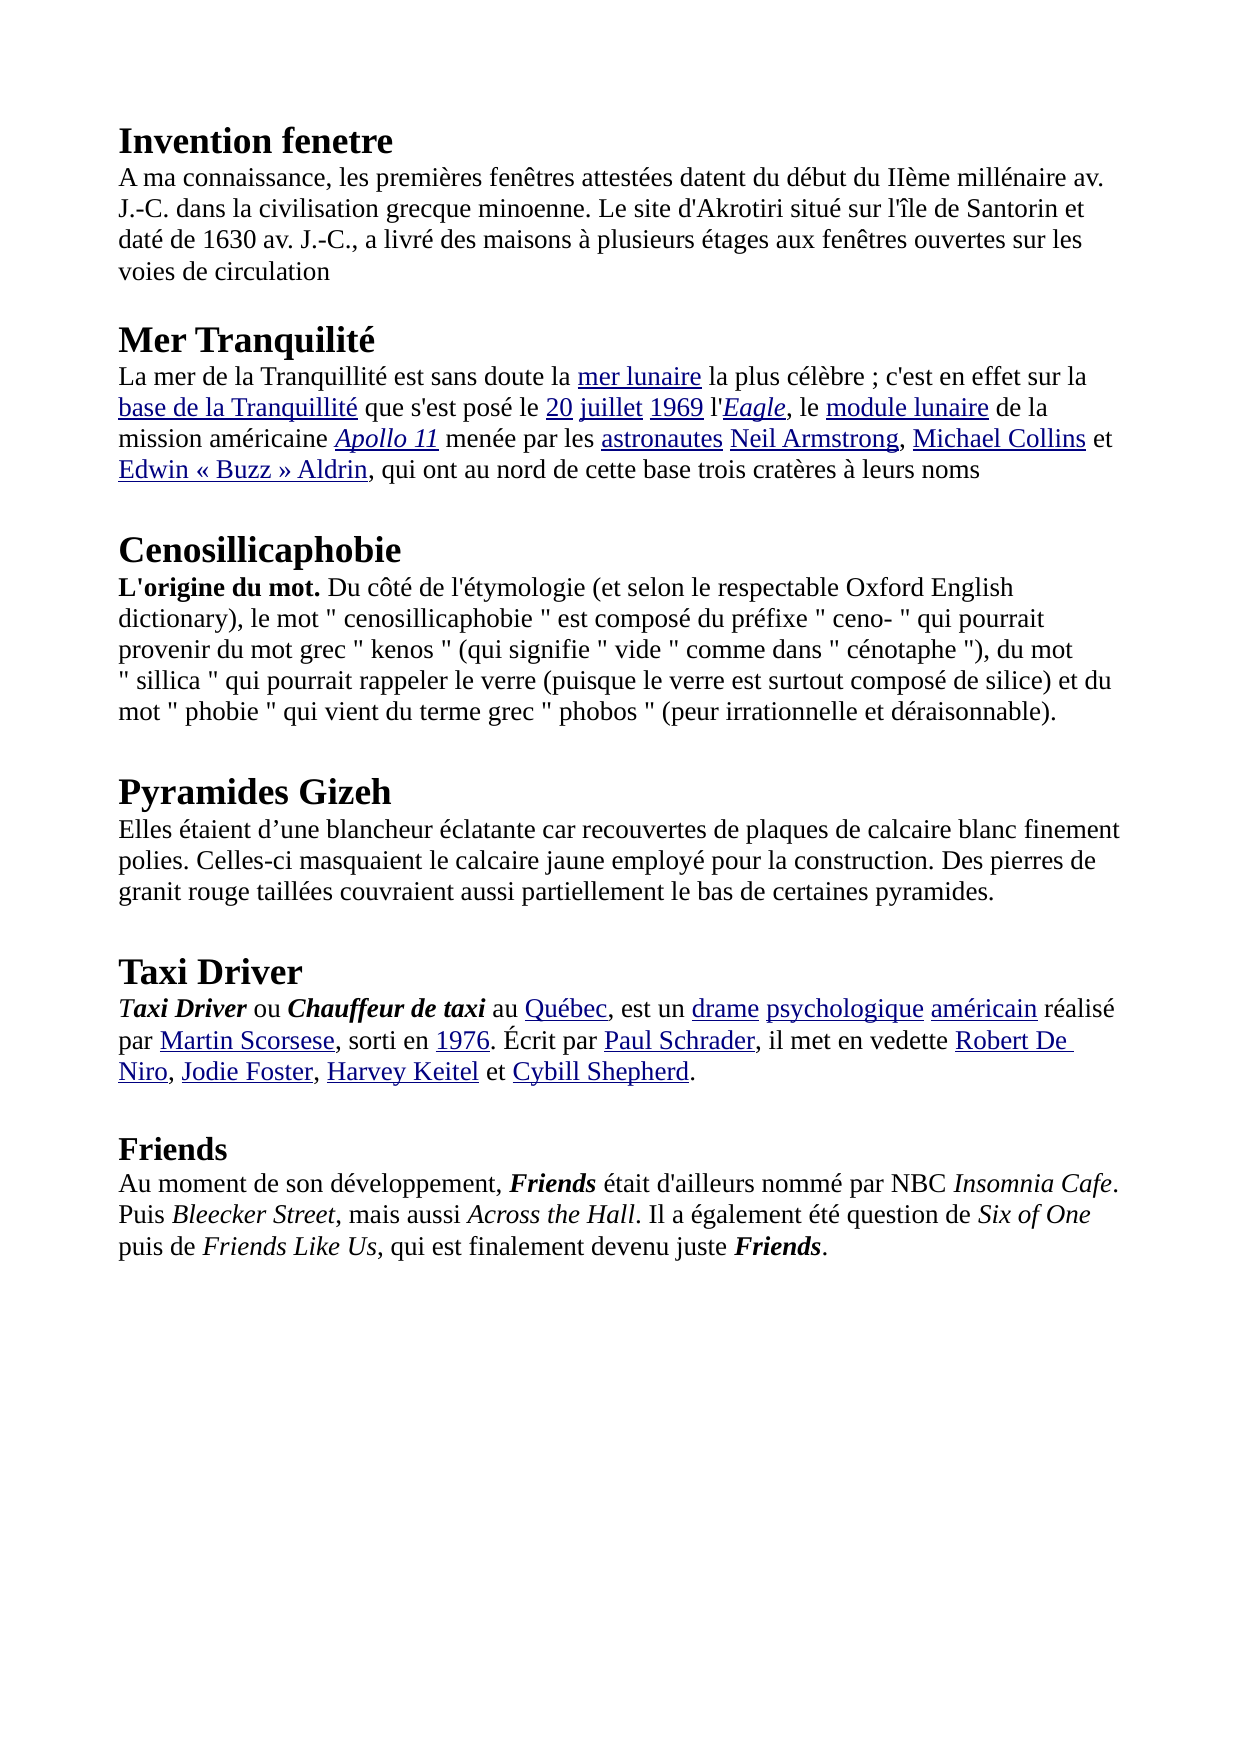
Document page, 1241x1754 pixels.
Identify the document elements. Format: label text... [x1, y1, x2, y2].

text Cenosillicaphobie [118, 528, 1122, 571]
text Taxi Driver ou Chauffeur de taxi au Québec, est un drame psychologique américain réalisé par Martin Scorsese, sorti en 1976. Écrit par Paul Schrader, il met en vedette Robert De Niro, Jodie Foster, Harvey Keitel et Cybill Shepherd. [118, 993, 1122, 1086]
text Friends [118, 1129, 1122, 1167]
text La mer de la Tranquillité est sans doute la mer lunaire la plus célèbre ; c'est en effet sur la base de la Tranquillité que s'est posé le 20 juillet 1969 l'Eagle, le module lunaire de la mission américaine Apollo 11 menée par les astronautes Neil Armstrong, Michael Collins et Edwin « Buzz » Aldrin, qui ont au nord de cette base trois cratères à leurs noms [118, 360, 1122, 485]
text L'origine du mot. Du côté de l'étymologie (et selon le respectable Oxford English dictionary), le mot " cenosillicaphobie " est composé du préfixe " ceno- " qui pourrait provenir du mot grec " kenos " (qui signifie " vide " comme dans " cénotaphe "), du mot " sillica " qui pourrait rappeler le verre (puisque le verre est surtout composé de silice) et du mot " phobie " qui vient du terme grec " phobos " (peur irrationnelle et déraisonnable). [118, 571, 1122, 727]
text Taxi Driver [118, 949, 1122, 993]
text Pyramides Gizeh [118, 770, 1122, 813]
text Invention fenetre [118, 118, 1122, 161]
text Au moment de son développement, Friends était d'ailleurs nommé par NBC Insomnia Cafe. Puis Bleecker Street, mais aussi Across the Hall. Il a également été question de Six of One puis de Friends Like Us, qui est finalement devenu juste Friends. [118, 1167, 1122, 1261]
text Elles étaient d’une blancheur éclatante car recouvertes de plaques de calcaire blanc finement polies. Celles-ci masquaient le calcaire jaune employé pour la construction. Des pierres de granit rouge taillées couvraient aussi partiellement le bas de certaines pyramides. [118, 813, 1122, 906]
text Mer Tranquilité [118, 317, 1122, 360]
text A ma connaissance, les premières fenêtres attestées datent du début du IIème millénaire av. J.-C. dans la civilisation grecque minoenne. Le site d'Akrotiri situé sur l'île de Santorin et daté de 1630 av. J.-C., a livré des maisons à plusieurs étages aux fenêtres ouvertes sur les voies de circulation [118, 161, 1122, 286]
